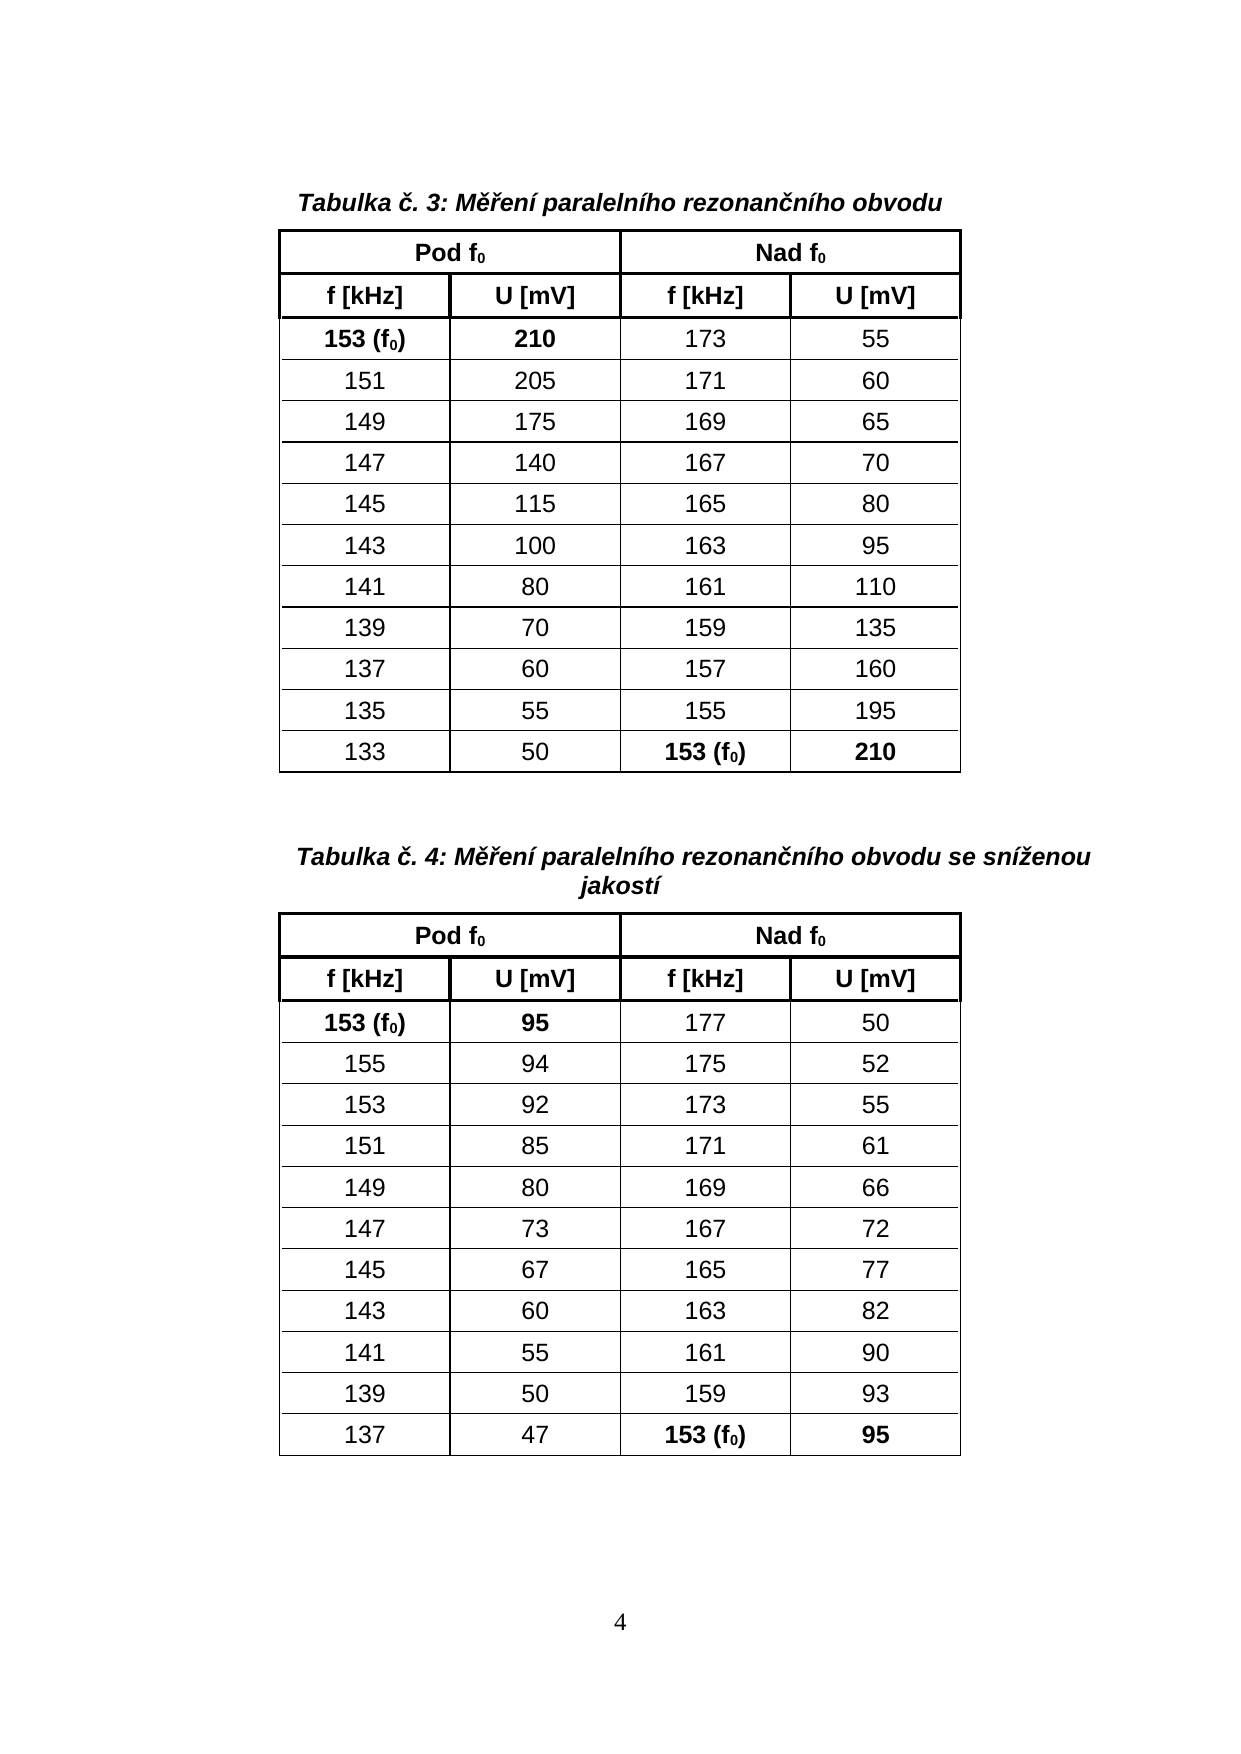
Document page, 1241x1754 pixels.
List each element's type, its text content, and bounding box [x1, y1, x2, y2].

table_cell 47 [451, 1414, 620, 1454]
table_cell 139 [280, 606, 449, 648]
table_cell 149 [280, 400, 449, 441]
table_cell 167 [621, 1208, 790, 1248]
table_cell 177 [621, 1002, 790, 1042]
text Tabulka č. 4: Měření paralelního rezonančního obvodu se sníženou jakostí [118, 842, 1122, 899]
table_cell 161 [621, 566, 790, 606]
table_cell 151 [280, 1125, 449, 1166]
table_cell 167 [621, 443, 790, 483]
table_cell 133 [280, 730, 449, 771]
table_header Pod f0 [281, 232, 619, 272]
table_cell 50 [451, 1373, 620, 1413]
table_cell 65 [791, 400, 960, 441]
table_cell U [mV] [452, 275, 619, 316]
table_cell 95 [791, 1413, 960, 1454]
table_cell 160 [791, 648, 960, 689]
table_cell 210 [451, 319, 620, 359]
table_cell 137 [280, 648, 449, 689]
table_cell 151 [280, 359, 449, 400]
text Tabulka č. 3: Měření paralelního rezonančního obvodu [118, 188, 1122, 216]
table_cell 147 [280, 441, 449, 483]
table_cell 165 [621, 484, 790, 524]
table_cell 60 [451, 1291, 620, 1331]
table_cell 153 (f0) [621, 731, 790, 771]
table_cell U [mV] [452, 959, 619, 999]
table_cell 210 [791, 730, 960, 771]
table_cell 159 [621, 1373, 790, 1413]
table_cell 140 [451, 443, 620, 483]
table_cell 85 [451, 1126, 620, 1166]
table_cell f [kHz] [622, 959, 789, 999]
table_cell 195 [791, 689, 960, 730]
table_cell 173 [621, 319, 790, 359]
table_cell f [kHz] [622, 275, 789, 316]
table_header Nad f0 [622, 915, 959, 955]
table_header Pod f0 [281, 915, 619, 955]
table_cell 55 [451, 690, 620, 730]
table_cell f [kHz] [281, 959, 448, 999]
table_cell 171 [621, 360, 790, 400]
table_cell 70 [451, 608, 620, 648]
table_cell 80 [451, 1167, 620, 1207]
table_cell 67 [451, 1249, 620, 1289]
table_cell f [kHz] [281, 275, 448, 316]
table_cell 50 [451, 731, 620, 771]
table_header Nad f0 [622, 232, 959, 272]
table_cell 82 [791, 1290, 960, 1331]
table_cell 169 [621, 1167, 790, 1207]
table_cell 145 [280, 1248, 449, 1289]
table_cell 143 [280, 524, 449, 565]
table_cell 205 [451, 360, 620, 400]
table_cell 175 [621, 1043, 790, 1083]
table_cell 95 [451, 1002, 620, 1042]
table_cell 161 [621, 1332, 790, 1372]
table_cell 159 [621, 608, 790, 648]
table_cell U [mV] [792, 275, 959, 316]
table_cell 157 [621, 649, 790, 689]
table_cell 70 [791, 441, 960, 483]
table_cell 137 [280, 1413, 449, 1454]
table_cell 80 [791, 483, 960, 524]
table_cell 147 [280, 1207, 449, 1248]
table_cell 135 [791, 606, 960, 648]
table_cell 141 [280, 1331, 449, 1372]
table_cell 60 [451, 649, 620, 689]
table_cell U [mV] [792, 959, 959, 999]
table_cell 93 [791, 1372, 960, 1413]
table_cell 153 (f0) [621, 1414, 790, 1454]
table_cell 66 [791, 1166, 960, 1207]
table_cell 60 [791, 359, 960, 400]
table_cell 163 [621, 1291, 790, 1331]
table_cell 169 [621, 401, 790, 441]
table_cell 55 [451, 1332, 620, 1372]
table_cell 153 (f0) [280, 999, 449, 1042]
table_cell 155 [621, 690, 790, 730]
table_cell 143 [280, 1290, 449, 1331]
table_cell 173 [621, 1084, 790, 1124]
table_cell 175 [451, 401, 620, 441]
table_cell 165 [621, 1249, 790, 1289]
table_cell 141 [280, 565, 449, 606]
table_cell 149 [280, 1166, 449, 1207]
table_cell 73 [451, 1208, 620, 1248]
table_cell 72 [791, 1207, 960, 1248]
table_cell 77 [791, 1248, 960, 1289]
table_cell 153 [280, 1083, 449, 1124]
table_cell 153 (f0) [280, 316, 449, 359]
table_cell 163 [621, 525, 790, 565]
table_cell 115 [451, 484, 620, 524]
table_cell 155 [280, 1042, 449, 1083]
table_cell 55 [791, 316, 960, 359]
table_cell 92 [451, 1084, 620, 1124]
table_cell 100 [451, 525, 620, 565]
table_cell 50 [791, 999, 960, 1042]
table_cell 80 [451, 566, 620, 606]
table_cell 135 [280, 689, 449, 730]
table_cell 95 [791, 524, 960, 565]
table_cell 145 [280, 483, 449, 524]
table_cell 171 [621, 1126, 790, 1166]
table_cell 94 [451, 1043, 620, 1083]
table_cell 90 [791, 1331, 960, 1372]
table_cell 61 [791, 1125, 960, 1166]
table_cell 55 [791, 1083, 960, 1124]
table_cell 52 [791, 1042, 960, 1083]
table_cell 139 [280, 1372, 449, 1413]
table_cell 110 [791, 565, 960, 606]
